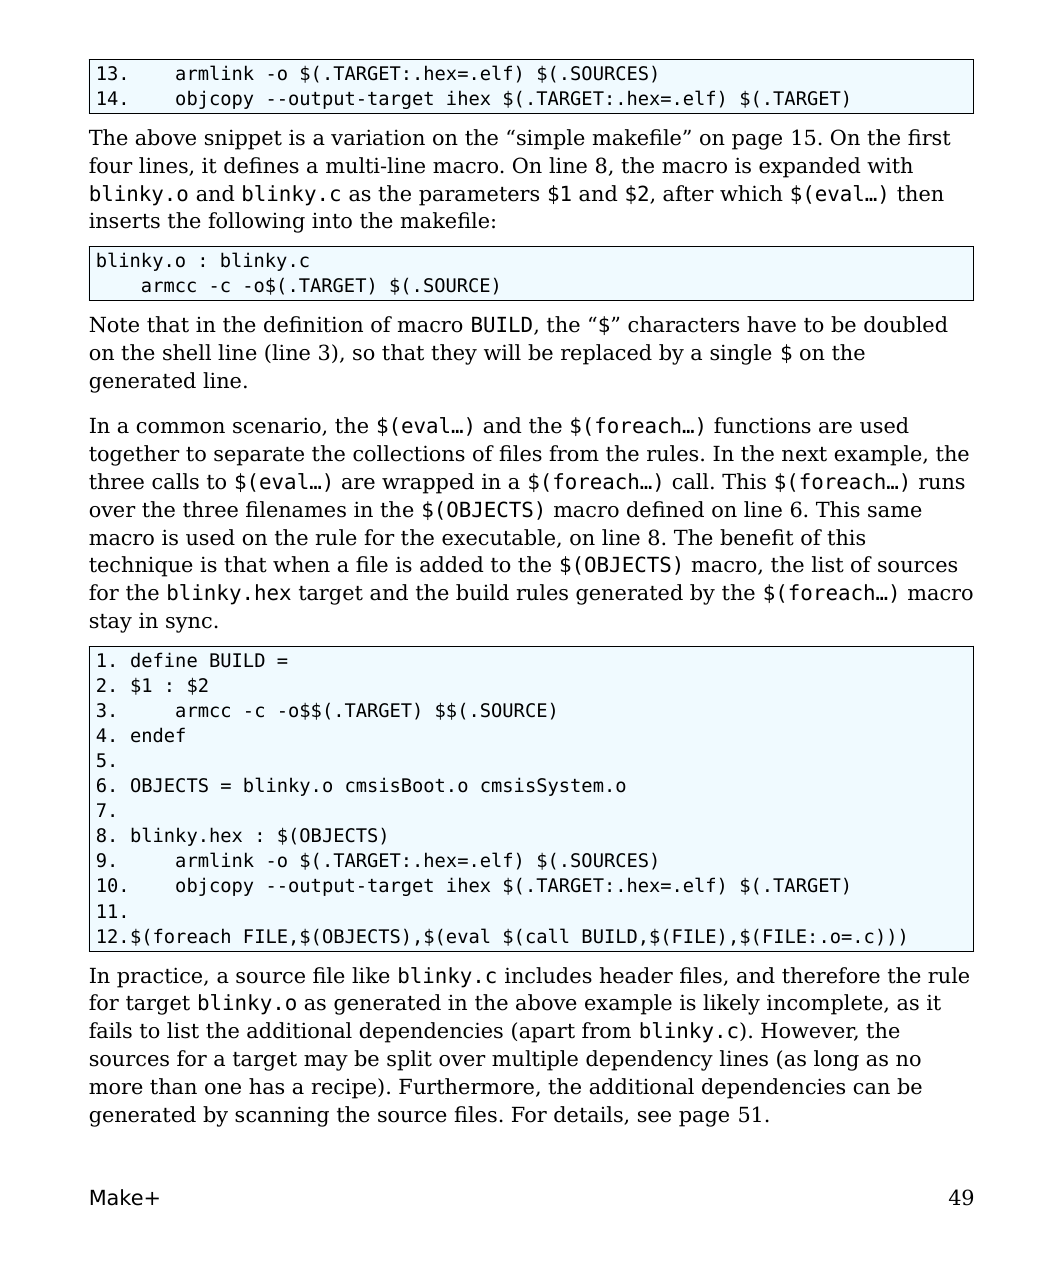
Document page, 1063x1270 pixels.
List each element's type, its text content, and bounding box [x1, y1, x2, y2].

text Note that in the definition of macro BUILD, the “$” characters have to be doubled on the shell line (line 3), so that they will be replaced by a single $ on the generated line. [88, 313, 974, 393]
list armcc -c -o$$(.TARGET) $$(.SOURCE) [90, 696, 973, 721]
list blinky.hex : $(OBJECTS) [90, 821, 973, 846]
list OBJECTS = blinky.o cmsisBoot.o cmsisSystem.o [90, 771, 973, 796]
text In practice, a source file like blinky.c includes header files, and therefore the rule for target blinky.o as generated in the above example is likely incomplete, as it fails to list the additional dependencies (apart from blinky.c). However, the sources for a target may be split over multiple dependency lines (as long as no more than one has a recipe). Furthermore, the additional dependencies can be generated by scanning the source files. For details, see page 48. [88, 964, 974, 1127]
list objcopy --output-target ihex $(.TARGET:.hex=.elf) $(.TARGET) [90, 872, 973, 897]
list armlink -o $(.TARGET:.hex=.elf) $(.SOURCES) [90, 846, 973, 872]
list objcopy --output-target ihex $(.TARGET:.hex=.elf) $(.TARGET) [90, 84, 973, 113]
text In a common scenario, the $(eval…) and the $(foreach…) functions are used together to separate the collections of files from the rules. In the next example, the three calls to $(eval…) are wrapped in a $(foreach…) call. This $(foreach…) runs over the three filenames in the $(OBJECTS) macro defined on line 6. This same macro is used on the rule for the executable, on line 8. The benefit of this technique is that when a file is added to the $(OBJECTS) macro, the list of sources for the blinky.hex target and the build rules generated by the $(foreach…) macro stay in sync. [88, 414, 974, 633]
list armlink -o $(.TARGET:.hex=.elf) $(.SOURCES) [90, 60, 973, 84]
text The above snippet is a variation on the “simple makefile” on page 14. On the first four lines, it defines a multi-line macro. On line 8, the macro is expanded with blinky.o and blinky.c as the parameters $1 and $2, after which $(eval…) then inserts the following into the makefile: [88, 126, 974, 234]
list endef [90, 721, 973, 746]
list define BUILD = [90, 647, 973, 671]
list $1 : $2 [90, 671, 973, 696]
list $(foreach FILE,$(OBJECTS),$(eval $(call BUILD,$(FILE),$(FILE:.o=.c))) [90, 922, 973, 951]
text blinky.o : blinky.c armcc -c -o$(.TARGET) $(.SOURCE) [90, 247, 973, 300]
